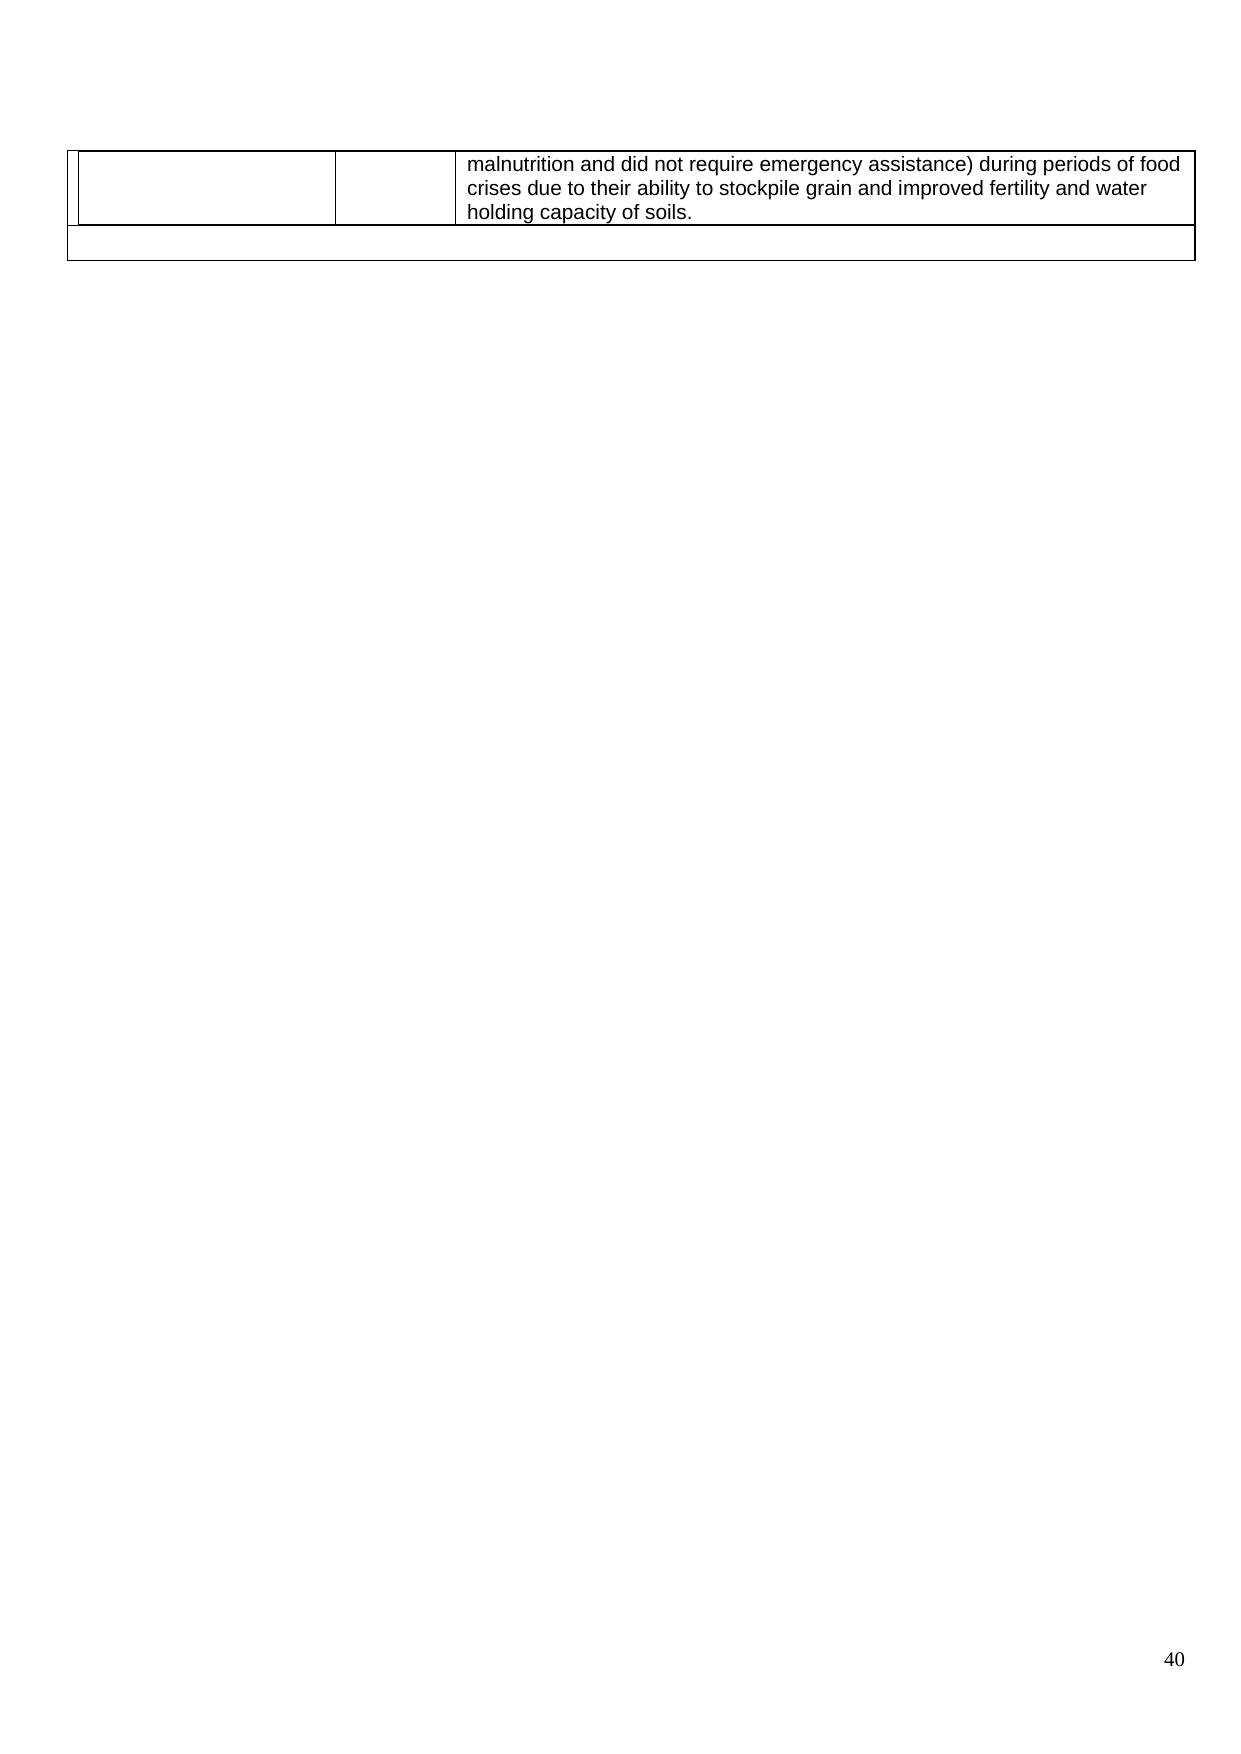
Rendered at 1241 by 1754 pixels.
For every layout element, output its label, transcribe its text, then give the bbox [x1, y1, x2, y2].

table_cell [79, 152, 335, 224]
table_cell [68, 226, 1194, 260]
table_cell World Vision has a long history in promoting FMNR (Farmer Manager Natural Regeneration) a sustainable land restoration technique (through the regeneration of tree roots), in Niger, Mali and Senegal. The approach has produced dramatic results, including increased crop harvests and in many areas a significant shortening of the annual hunger gap. In addition to this, the increased income of many rural producers (up to 300% increase) through the sale of wood, seeds and edible leaves is significant. Research has shown that areas in Niger with high levels of FMNR adoption coped far better (lower rates of malnutrition and did not require emergency assistance) during periods of food crises due to their ability to stockpile grain and improved fertility and water holding capacity of soils. [456, 152, 1194, 224]
table_cell [336, 152, 455, 224]
